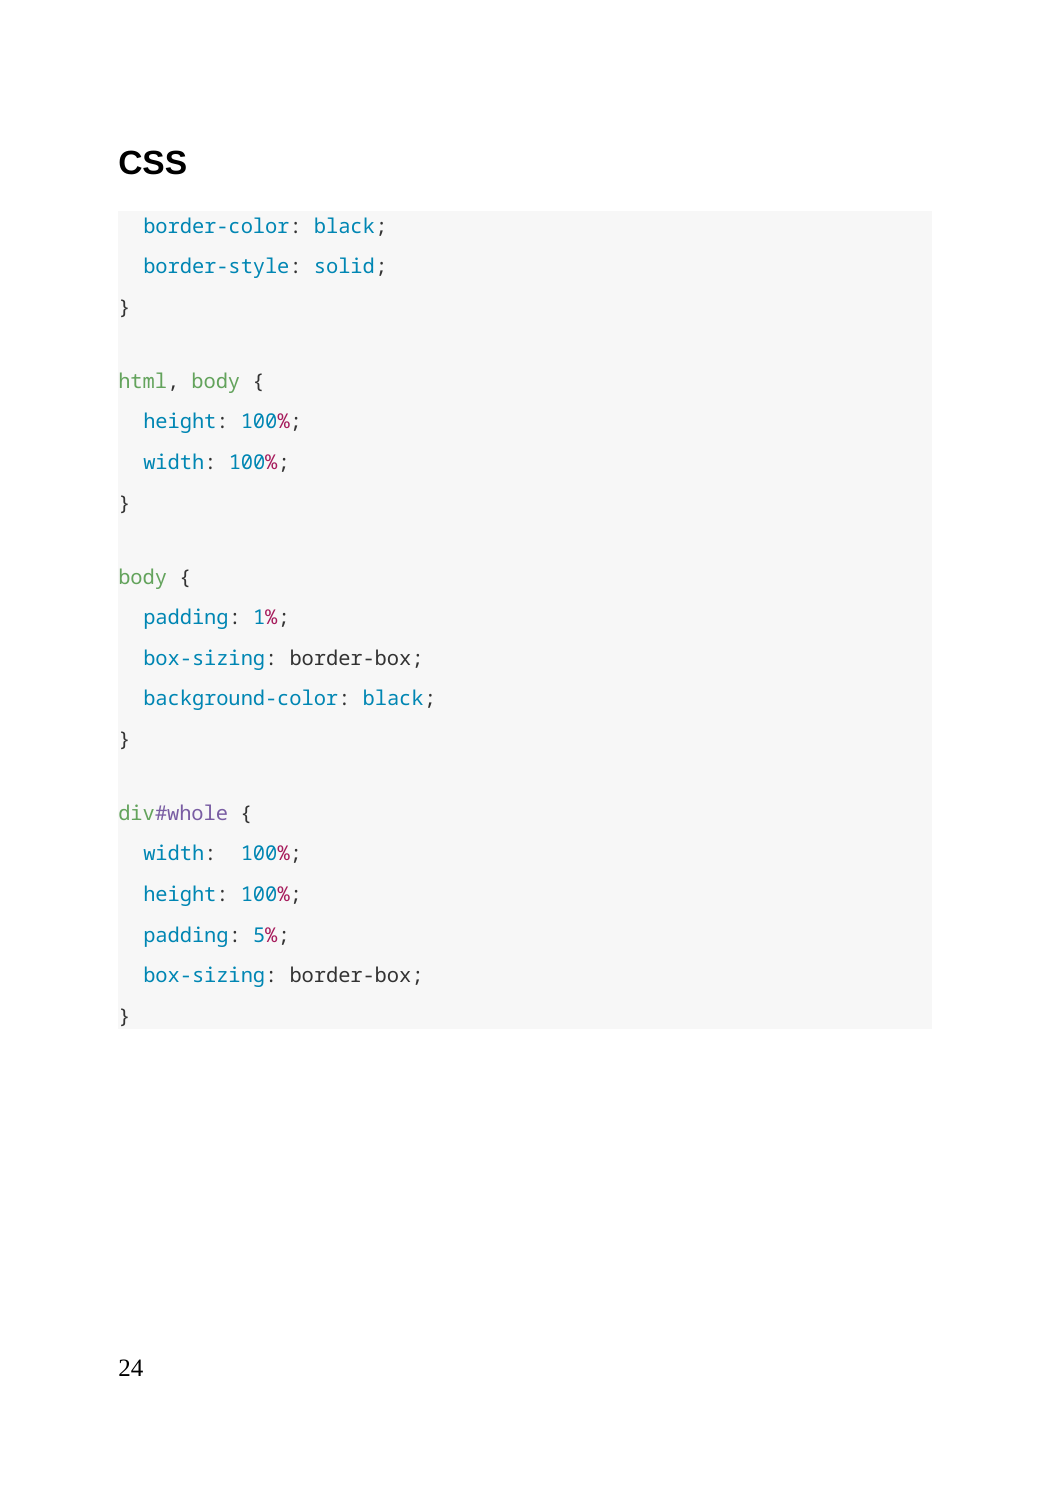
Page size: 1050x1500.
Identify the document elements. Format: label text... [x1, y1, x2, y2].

text } [118, 292, 932, 320]
text height: 100%; [118, 880, 932, 908]
text height: 100%; [118, 407, 932, 435]
text border-color: black; [118, 211, 932, 239]
text } [118, 1002, 932, 1029]
text padding: 1%; [118, 603, 932, 631]
text width: 100%; [118, 448, 932, 476]
text box-sizing: border-box; [118, 643, 932, 671]
text html, body { [118, 367, 932, 394]
text div#whole { [118, 799, 932, 827]
text box-sizing: border-box; [118, 961, 932, 989]
text width: 100%; [118, 839, 932, 867]
text background-color: black; [118, 684, 932, 712]
text border-style: solid; [118, 252, 932, 280]
text } [118, 724, 932, 752]
text } [118, 488, 932, 516]
text body { [118, 563, 932, 590]
text padding: 5%; [118, 920, 932, 948]
